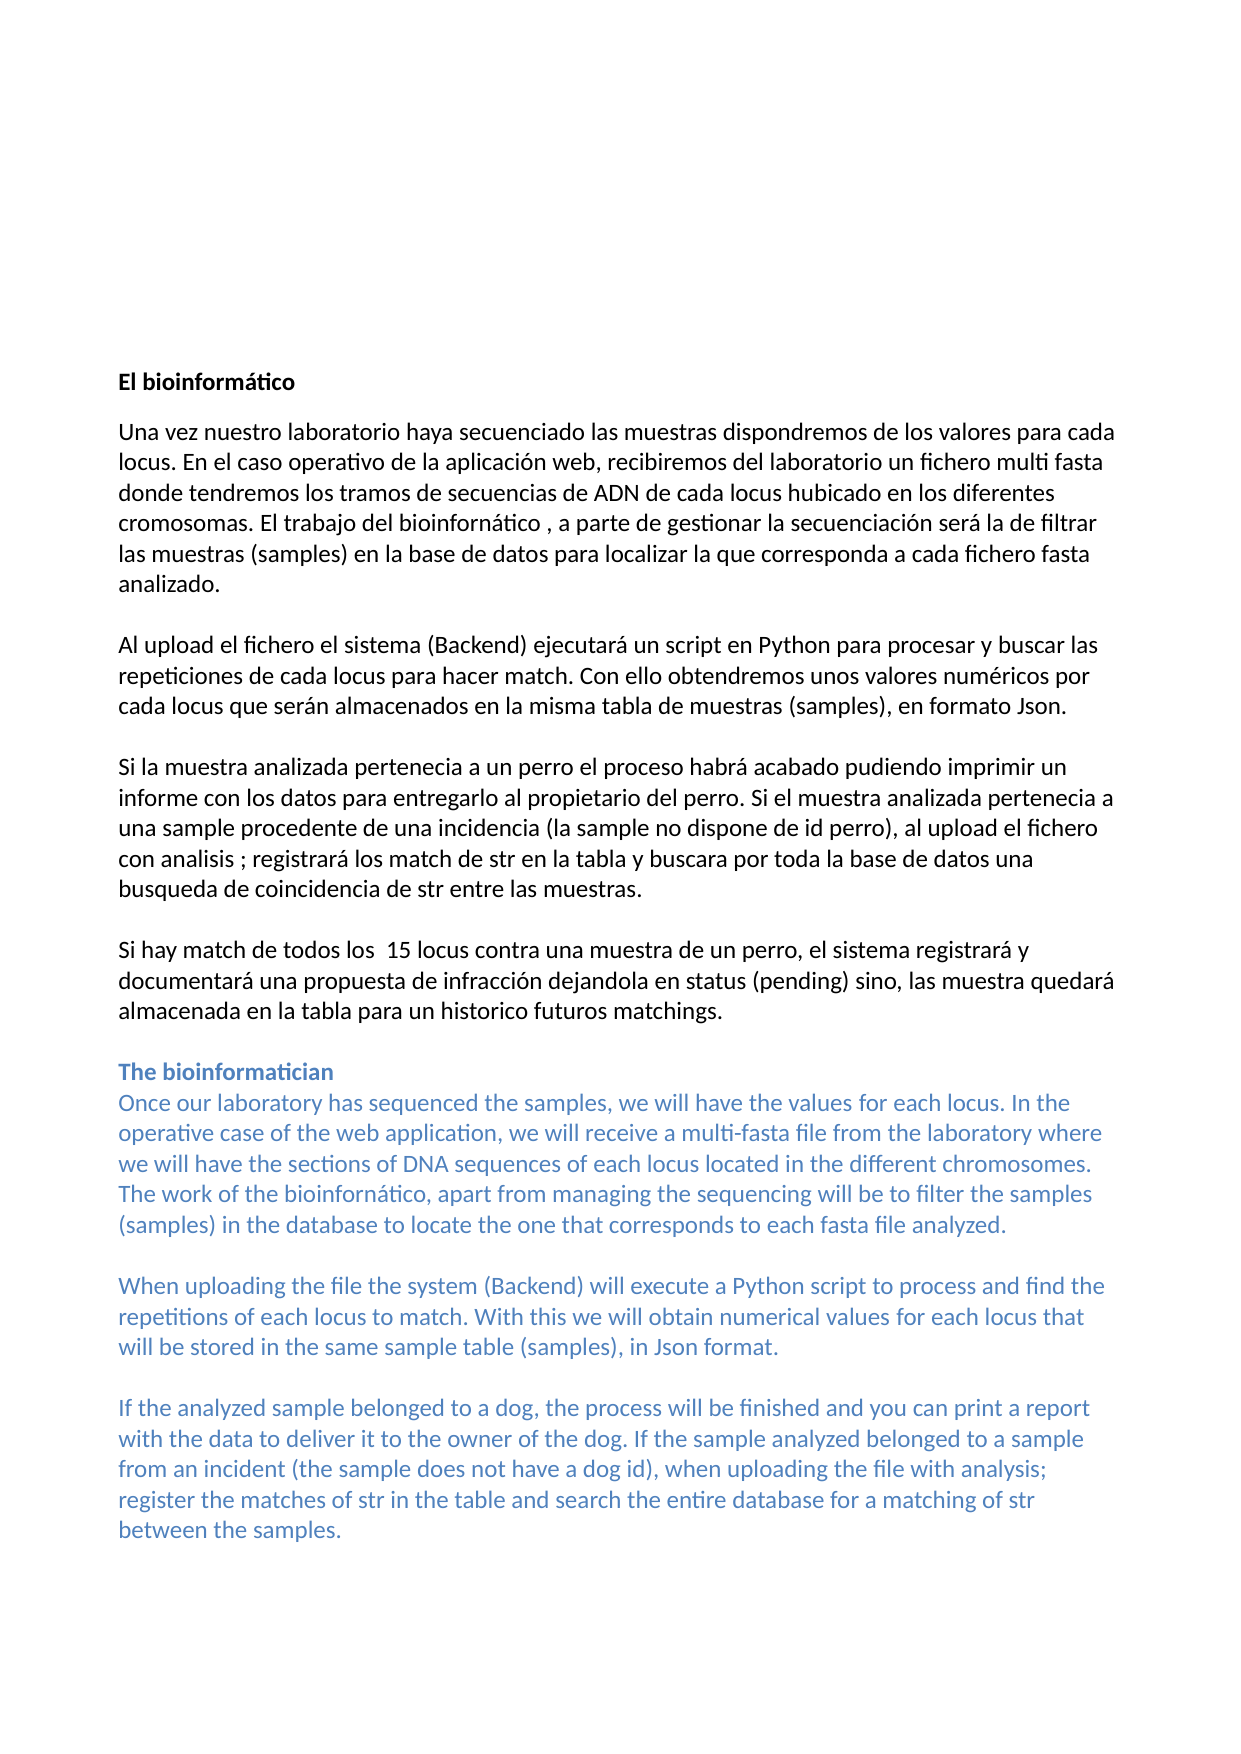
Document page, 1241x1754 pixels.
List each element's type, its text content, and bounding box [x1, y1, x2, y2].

text Una vez nuestro laboratorio haya secuenciado las muestras dispondremos de los valores para cada locus. En el caso operativo de la aplicación web, recibiremos del laboratorio un fichero multi fasta donde tendremos los tramos de secuencias de ADN de cada locus hubicado en los diferentes cromosomas. El trabajo del bioinfornático , a parte de gestionar la secuenciación será la de filtrar las muestras (samples) en la base de datos para localizar la que corresponda a cada fichero fasta analizado. [118, 416, 1122, 599]
text Al upload el fichero el sistema (Backend) ejecutará un script en Python para procesar y buscar las repeticiones de cada locus para hacer match. Con ello obtendremos unos valores numéricos por cada locus que serán almacenados en la misma tabla de muestras (samples), en formato Json. [118, 629, 1122, 721]
text El bioinformático [118, 366, 1122, 397]
text Si la muestra analizada pertenecia a un perro el proceso habrá acabado pudiendo imprimir un informe con los datos para entregarlo al propietario del perro. Si el muestra analizada pertenecia a una sample procedente de una incidencia (la sample no dispone de id perro), al upload el fichero con analisis ; registrará los match de str en la tabla y buscara por toda la base de datos una busqueda de coincidencia de str entre las muestras. [118, 751, 1122, 904]
text When uploading the file the system (Backend) will execute a Python script to process and find the repetitions of each locus to match. With this we will obtain numerical values ​​for each locus that will be stored in the same sample table (samples), in Json format. [118, 1270, 1122, 1362]
text The bioinformatician [118, 1057, 1122, 1087]
text If the analyzed sample belonged to a dog, the process will be finished and you can print a report with the data to deliver it to the owner of the dog. If the sample analyzed belonged to a sample from an incident (the sample does not have a dog id), when uploading the file with analysis; register the matches of str in the table and search the entire database for a matching of str between the samples. [118, 1392, 1122, 1545]
text Si hay match de todos los 15 locus contra una muestra de un perro, el sistema registrará y documentará una propuesta de infracción dejandola en status (pending) sino, las muestra quedará almacenada en la tabla para un historico futuros matchings. [118, 934, 1122, 1026]
text Once our laboratory has sequenced the samples, we will have the values ​​for each locus. In the operative case of the web application, we will receive a multi-fasta file from the laboratory where we will have the sections of DNA sequences of each locus located in the different chromosomes. The work of the bioinfornático, apart from managing the sequencing will be to filter the samples (samples) in the database to locate the one that corresponds to each fasta file analyzed. [118, 1087, 1122, 1240]
